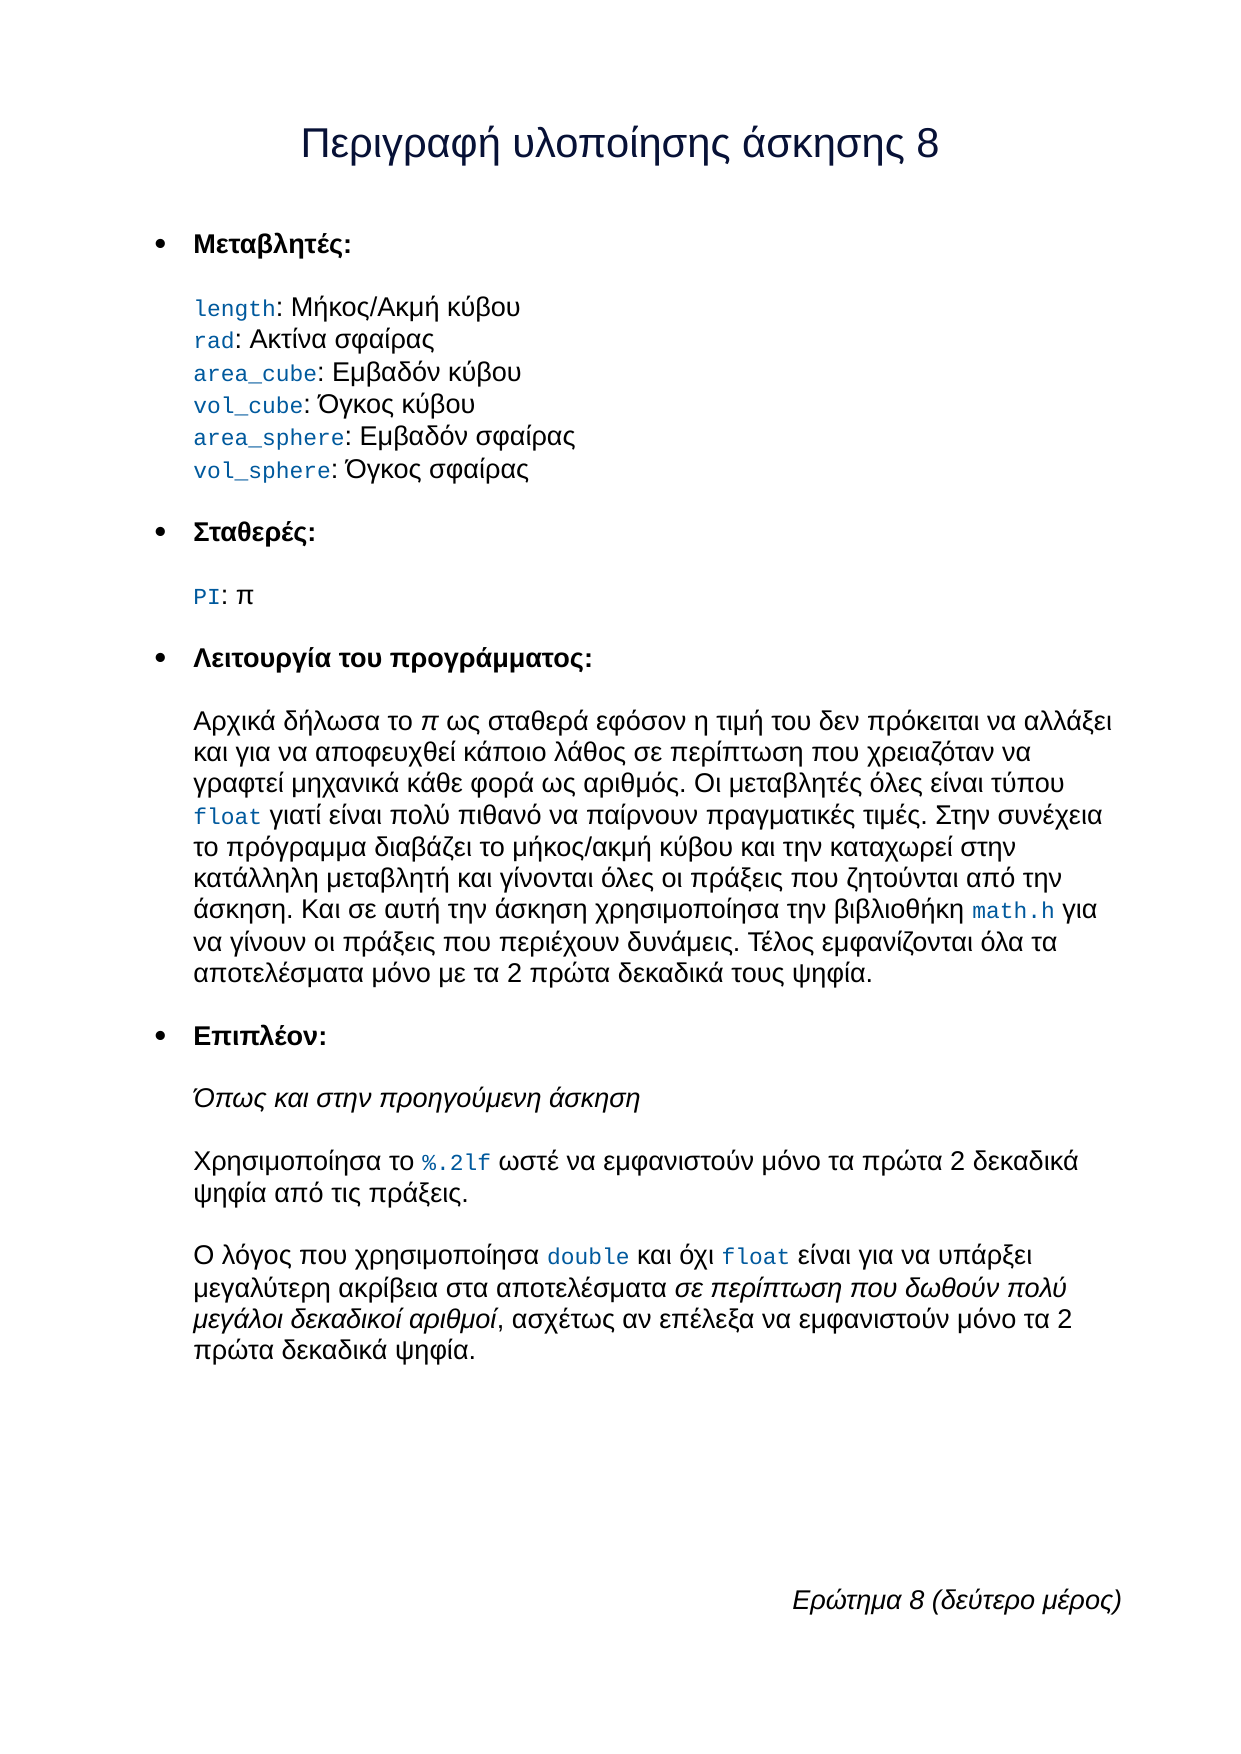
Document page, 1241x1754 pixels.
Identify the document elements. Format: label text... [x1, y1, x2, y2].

text Όπως και στην προηγούμενη άσκηση [193, 1082, 1122, 1113]
text area_cube: Εμβαδόν κύβου [193, 356, 1122, 388]
list Σταθερές: [156, 516, 1122, 547]
text Περιγραφή υλοποίησης άσκησης 8 [118, 118, 1122, 166]
text Ο λόγος που χρησιμοποίησα double και όχι float είναι για να υπάρξει μεγαλύτερη ακρίβεια στα αποτελέσματα σε περίπτωση που δωθούν πολύ μεγάλοι δεκαδικοί αριθμοί, ασχέτως αν επέλεξα να εμφανιστούν μόνο τα 2 πρώτα δεκαδικά ψηφία. [193, 1239, 1122, 1365]
list Επιπλέον: [156, 1019, 1122, 1051]
list Λειτουργία του προγράμματος: [156, 642, 1122, 674]
text PI: π [193, 579, 1122, 611]
text Χρησιμοποίησα το %.2lf ωστέ να εμφανιστούν μόνο τα πρώτα 2 δεκαδικά ψηφία από τις πράξεις. [193, 1144, 1122, 1208]
text area_sphere: Εμβαδόν σφαίρας vol_sphere: Όγκος σφαίρας [193, 420, 1122, 485]
text vol_cube: Όγκος κύβου [193, 388, 1122, 420]
text rad: Ακτίνα σφαίρας [193, 323, 1122, 356]
list Μεταβλητές: [156, 228, 1122, 260]
text length: Μήκος/Ακμή κύβου [193, 291, 1122, 323]
text Ερώτημα 8 (δεύτερο μέρος) [118, 1584, 1122, 1615]
text Αρχικά δήλωσα το π ως σταθερά εφόσον η τιμή του δεν πρόκειται να αλλάξει και για να αποφευχθεί κάποιο λάθος σε περίπτωση που χρειαζόταν να γραφτεί μηχανικά κάθε φορά ως αριθμός. Οι μεταβλητές όλες είναι τύπου float γιατί είναι πολύ πιθανό να παίρνουν πραγματικές τιμές. Στην συνέχεια το πρόγραμμα διαβάζει το μήκος/ακμή κύβου και την καταχωρεί στην κατάλληλη μεταβλητή και γίνονται όλες οι πράξεις που ζητούνται από την άσκηση. Και σε αυτή την άσκηση χρησιμοποίησα την βιβλιοθήκη math.h για να γίνουν οι πράξεις που περιέχουν δυνάμεις. Τέλος εμφανίζονται όλα τα αποτελέσματα μόνο με τα 2 πρώτα δεκαδικά τους ψηφία. [193, 705, 1122, 988]
